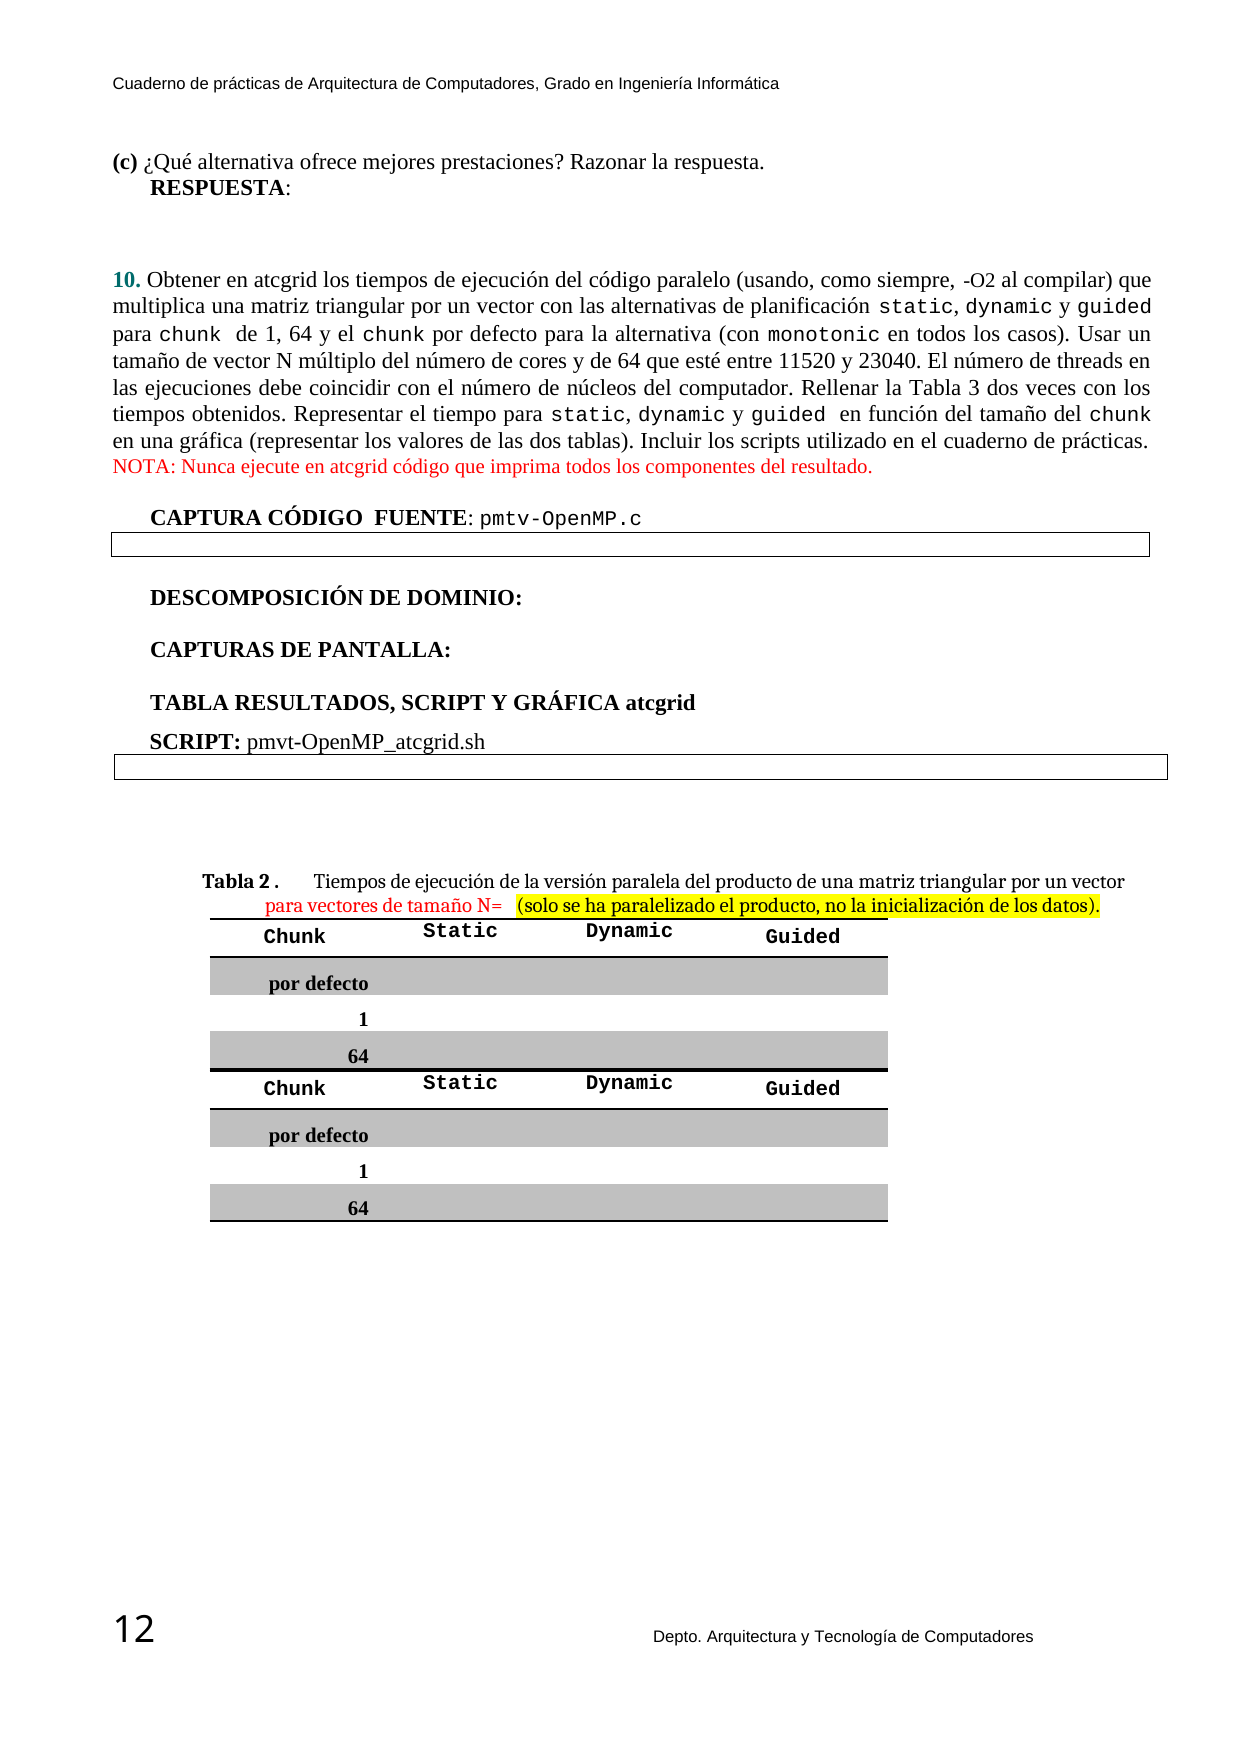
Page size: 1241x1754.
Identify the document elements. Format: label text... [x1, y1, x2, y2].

table_header Static [380, 1072, 541, 1108]
text CAPTURAS DE PANTALLA: [150, 636, 1152, 663]
table_cell [718, 995, 888, 1031]
table_cell [380, 1184, 541, 1220]
table_cell [380, 958, 541, 995]
table_cell [380, 1031, 541, 1068]
table_cell [380, 1110, 541, 1147]
table_cell [541, 1147, 718, 1183]
table_header [112, 533, 1149, 556]
table_header Chunk [210, 920, 380, 956]
table_cell [718, 958, 888, 995]
table_header Dynamic [541, 920, 718, 956]
table_cell [541, 958, 718, 995]
text RESPUESTA: [150, 174, 1152, 200]
text TABLA RESULTADOS, SCRIPT Y GRÁFICA atcgrid [150, 689, 1152, 715]
table_cell [541, 995, 718, 1031]
table_cell [112, 918, 210, 1070]
table_header Tiempos de ejecución de la versión paralela del producto de una matriz triangular por un vector para vectores de tamaño N= (solo se ha paralelizado el producto, no la inicialización de los datos). [112, 845, 1140, 918]
table_cell [888, 918, 1140, 1070]
table_cell [380, 995, 541, 1031]
list 10. Obtener en atcgrid los tiempos de ejecución del código paralelo (usando, como siempre, -O2 al compilar) que multiplica una matriz triangular por un vector con las alternativas de planificación static, dynamic y guided para chunk de 1, 64 y el chunk por defecto para la alternativa (con monotonic en todos los casos). Usar un tamaño de vector N múltiplo del número de cores y de 64 que esté entre 11520 y 23040. El número de threads en las ejecuciones debe coincidir con el número de núcleos del computador. Rellenar la Tabla 3 dos veces con los tiempos obtenidos. Representar el tiempo para static, dynamic y guided en función del tamaño del chunk en una gráfica (representar los valores de las dos tablas). Incluir los scripts utilizado en el cuaderno de prácticas. NOTA: Nunca ejecute en atcgrid código que imprima todos los componentes del resultado. [112, 266, 1152, 478]
table_header Dynamic [541, 1072, 718, 1108]
table_header Static [380, 920, 541, 956]
table_cell [541, 1110, 718, 1147]
table_cell por defecto [210, 1110, 380, 1147]
table_cell 1 [210, 995, 380, 1031]
table_header [112, 1070, 1140, 1222]
list SCRIPT: pmvt-OpenMP_atcgrid.sh [149, 728, 1152, 754]
table_header [115, 755, 1167, 779]
table_cell 1 [210, 1147, 380, 1183]
table_cell 64 [210, 1031, 380, 1068]
table_cell 64 [210, 1184, 380, 1220]
text CAPTURA CÓDIGO FUENTE: pmtv-OpenMP.c [150, 504, 1152, 532]
table_cell [541, 1184, 718, 1220]
table_cell [541, 1031, 718, 1068]
text DESCOMPOSICIÓN DE DOMINIO: [150, 584, 1152, 610]
table_cell [718, 1147, 888, 1183]
table_header Guided [718, 1072, 888, 1108]
table_cell [718, 1031, 888, 1068]
list (c) ¿Qué alternativa ofrece mejores prestaciones? Razonar la respuesta. [112, 148, 1152, 174]
table_header Guided [718, 920, 888, 956]
table_cell [718, 1110, 888, 1147]
table_cell [718, 1184, 888, 1220]
table_cell por defecto [210, 958, 380, 995]
table_header Chunk [210, 1072, 380, 1108]
table_cell [380, 1147, 541, 1183]
